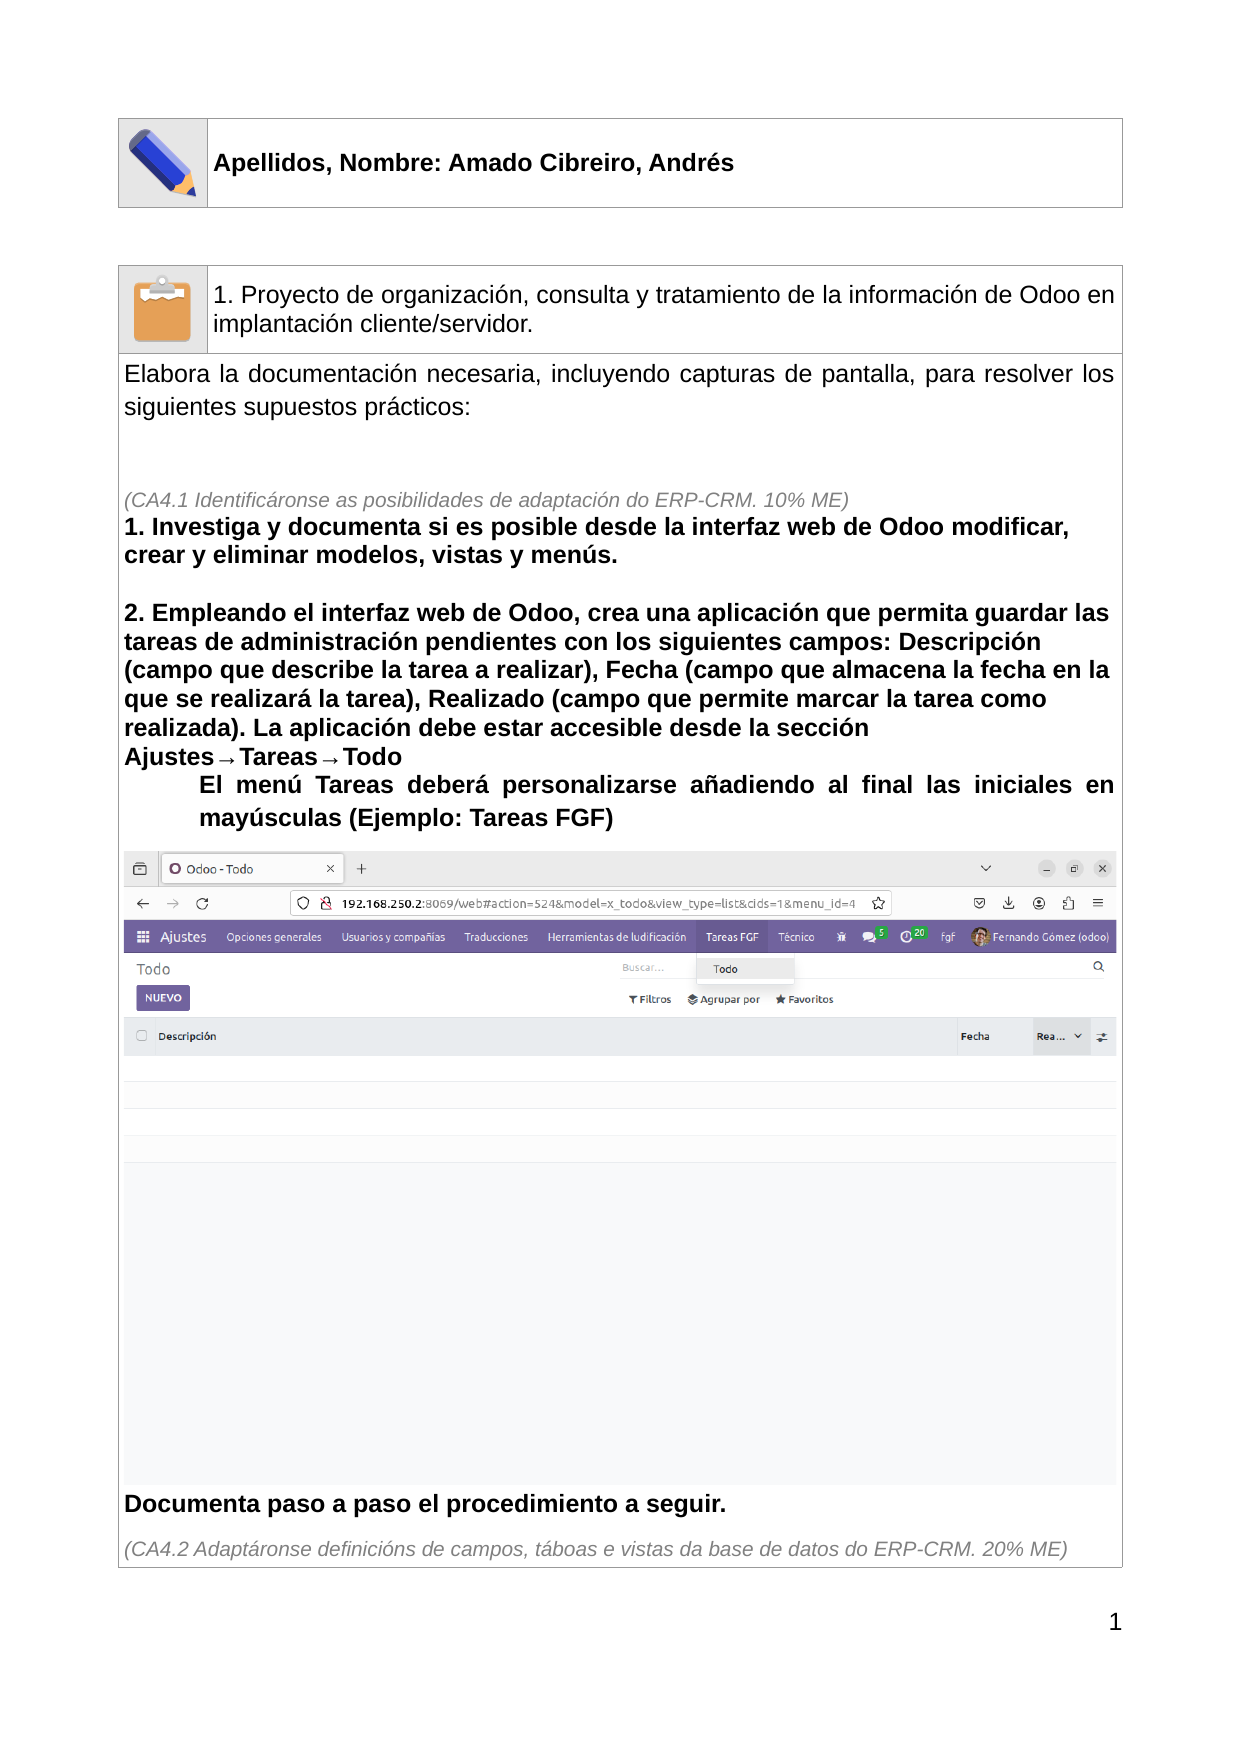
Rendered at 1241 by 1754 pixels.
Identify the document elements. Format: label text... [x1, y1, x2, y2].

table_header [119, 119, 207, 207]
table_header 1. Proyecto de organización, consulta y tratamiento de la información de Odoo en implantación cliente/servidor. [208, 266, 1122, 353]
table_header Apellidos, Nombre: Amado Cibreiro, Andrés [208, 119, 1122, 207]
table_cell Elabora la documentación necesaria, incluyendo capturas de pantalla, para resolver los siguientes supuestos prácticos: (CA4.1 Identificáronse as posibilidades de adaptación do ERP-CRM. 10% ME) 1. Investiga y documenta si es posible desde la interfaz web de Odoo modificar, crear y eliminar modelos, vistas y menús. 2. Empleando el interfaz web de Odoo, crea una aplicación que permita guardar las tareas de administración pendientes con los siguientes campos: Descripción (campo que describe la tarea a realizar), Fecha (campo que almacena la fecha en la que se realizará la tarea), Realizado (campo que permite marcar la tarea como realizada). La aplicación debe estar accesible desde la sección Ajustes→Tareas→Todo El menú Tareas deberá personalizarse añadiendo al final las iniciales en mayúsculas (Ejemplo: Tareas FGF) Documenta paso a paso el procedimiento a seguir. (CA4.2 Adaptáronse definicións de campos, táboas e vistas da base de datos do ERP-CRM. 20% ME) [119, 354, 1122, 1567]
picture [123, 851, 1117, 1485]
table_header [119, 266, 207, 353]
